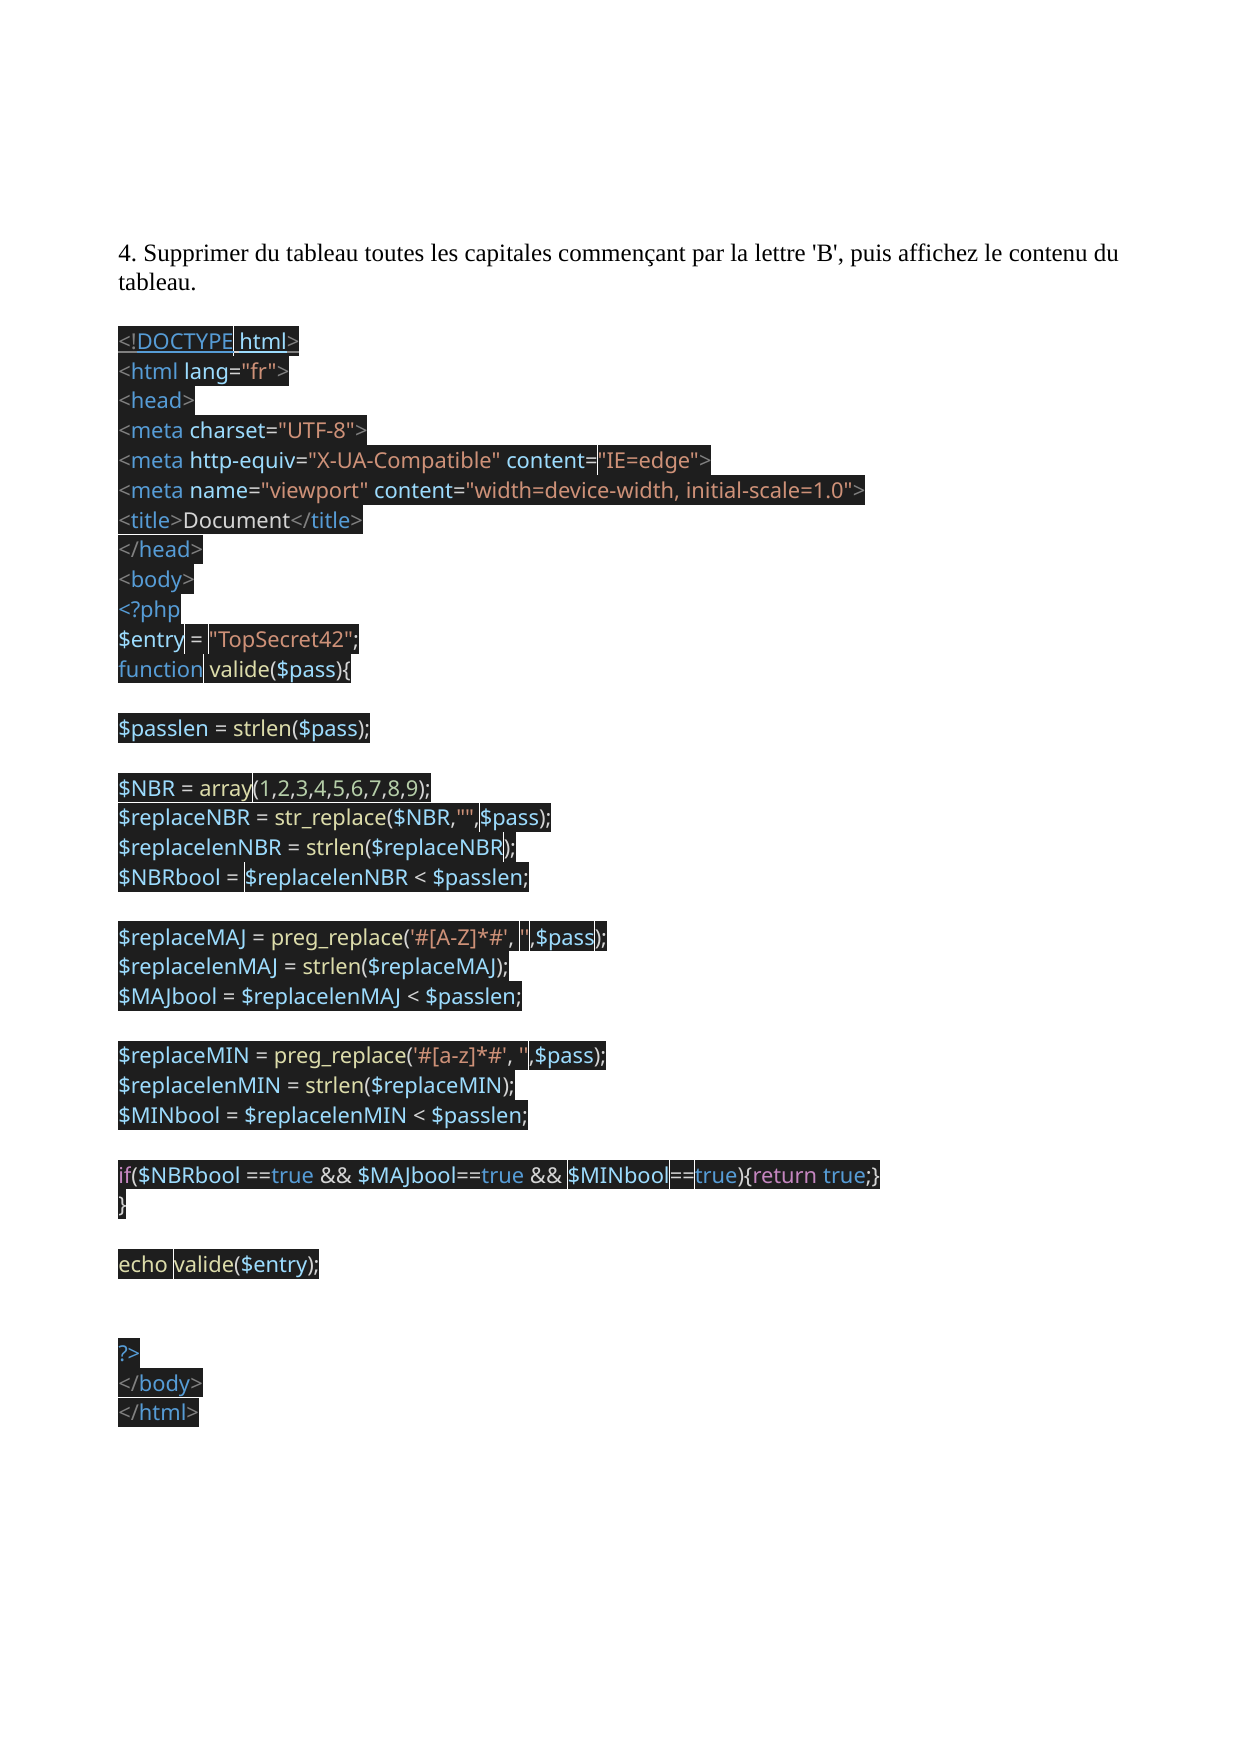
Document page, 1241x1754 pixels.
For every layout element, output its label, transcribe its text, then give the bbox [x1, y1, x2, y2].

text $replacelenMAJ = strlen($replaceMAJ); [118, 951, 1122, 981]
text </body> [118, 1368, 1122, 1397]
text } [118, 1189, 1122, 1219]
text <body> [118, 564, 1122, 594]
text <title>Document</title> [118, 505, 1122, 534]
text $replaceMAJ = preg_replace('#[A-Z]*#', '',$pass); [118, 921, 1122, 951]
text $NBRbool = $replacelenNBR < $passlen; [118, 862, 1122, 892]
text $MINbool = $replacelenMIN < $passlen; [118, 1100, 1122, 1130]
text echo valide($entry); [118, 1249, 1122, 1279]
text <meta name="viewport" content="width=device-width, initial-scale=1.0"> [118, 475, 1122, 505]
text $replacelenNBR = strlen($replaceNBR); [118, 832, 1122, 862]
text if($NBRbool ==true && $MAJbool==true && $MINbool==true){return true;} [118, 1159, 1122, 1189]
text </html> [118, 1397, 1122, 1427]
text <head> [118, 386, 1122, 415]
text $replaceNBR = str_replace($NBR,"",$pass); [118, 802, 1122, 832]
text <meta charset="UTF-8"> [118, 415, 1122, 445]
text <html lang="fr"> [118, 356, 1122, 386]
text $replaceMIN = preg_replace('#[a-z]*#', '',$pass); [118, 1041, 1122, 1070]
text $MAJbool = $replacelenMAJ < $passlen; [118, 981, 1122, 1011]
text <?php [118, 594, 1122, 624]
text <!DOCTYPE html> [118, 326, 1122, 356]
text $passlen = strlen($pass); [118, 713, 1122, 743]
text ?> [118, 1338, 1122, 1368]
text $replacelenMIN = strlen($replaceMIN); [118, 1070, 1122, 1100]
text $entry = "TopSecret42"; [118, 624, 1122, 654]
text function valide($pass){ [118, 654, 1122, 683]
text </head> [118, 534, 1122, 564]
text $NBR = array(1,2,3,4,5,6,7,8,9); [118, 773, 1122, 802]
text <meta http-equiv="X-UA-Compatible" content="IE=edge"> [118, 445, 1122, 475]
text 4. Supprimer du tableau toutes les capitales commençant par la lettre 'B', puis affichez le contenu du tableau. [118, 237, 1122, 296]
